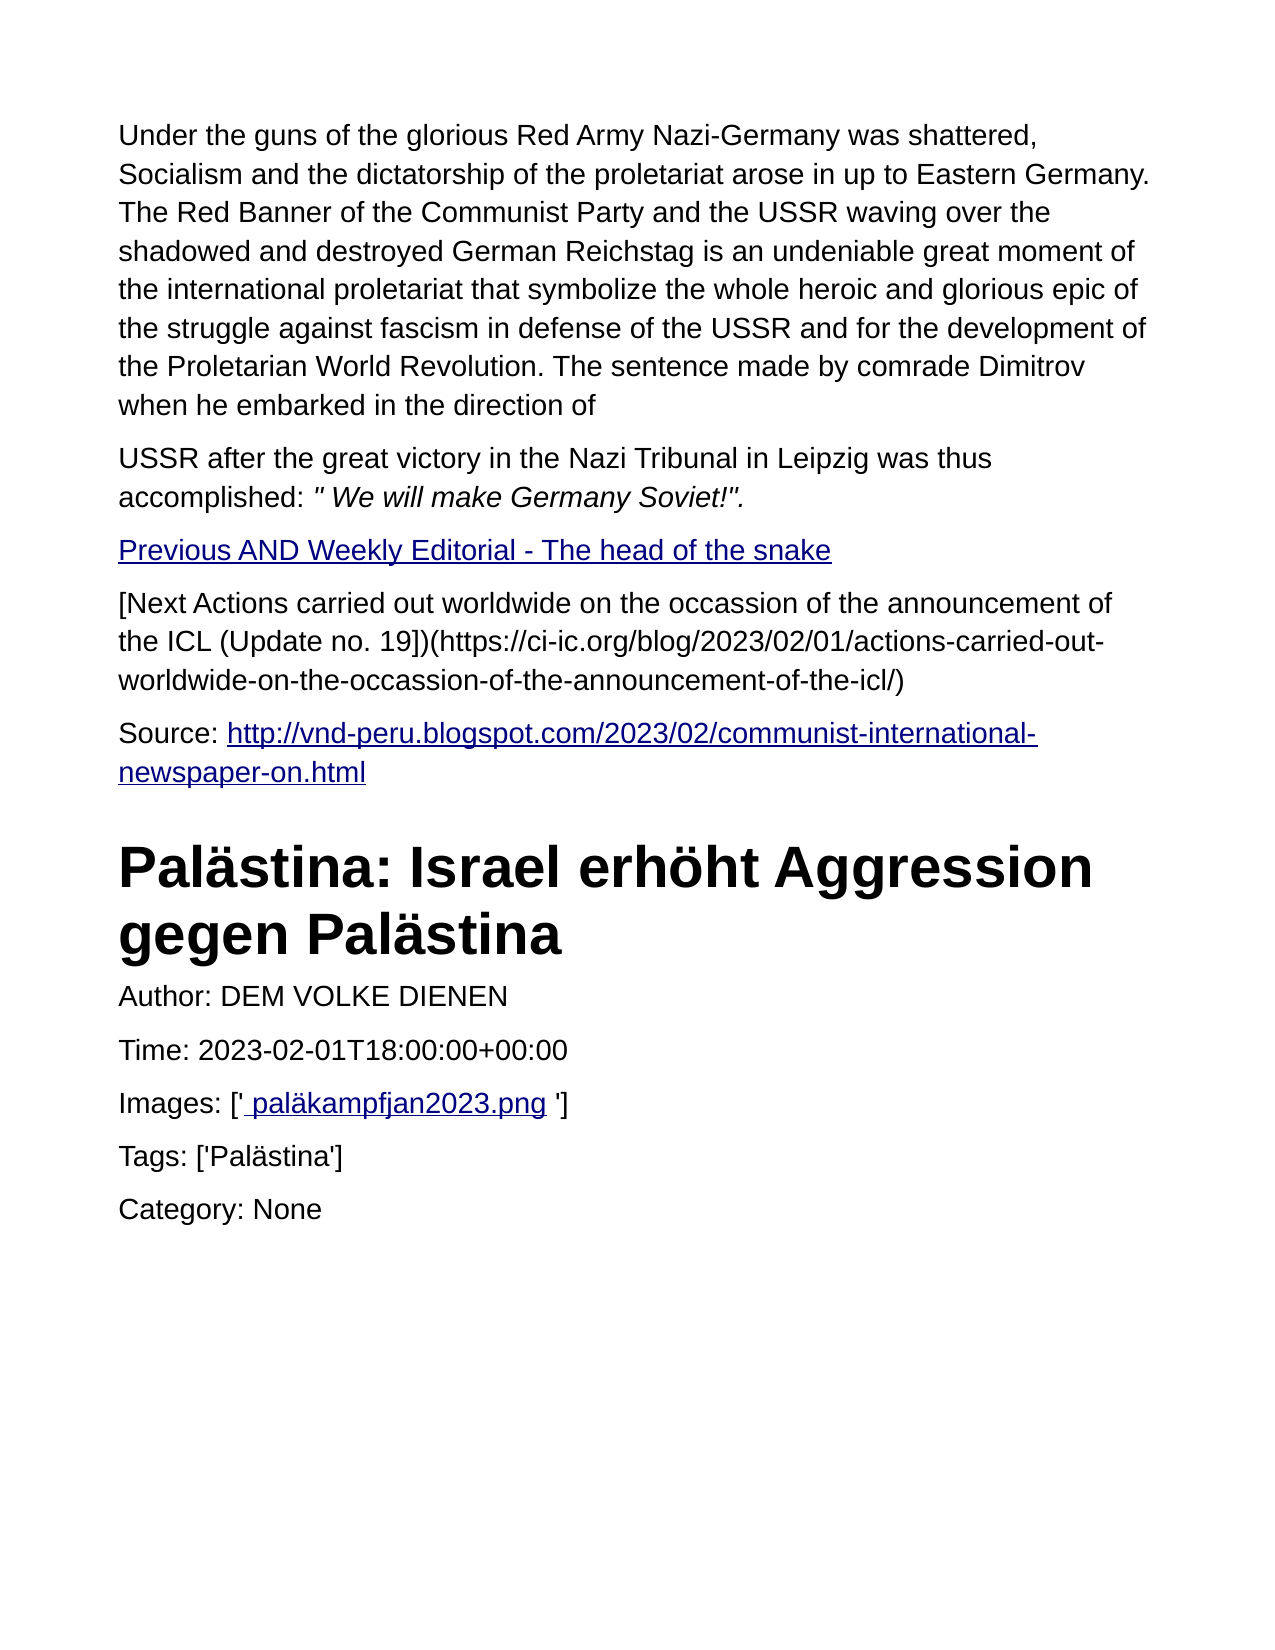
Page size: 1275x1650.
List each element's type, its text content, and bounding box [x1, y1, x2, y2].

text Previous AND Weekly Editorial - The head of the snake [118, 533, 1157, 566]
text Under the guns of the glorious Red Army Nazi-Germany was shattered, Socialism and the dictatorship of the proletariat arose in up to Eastern Germany. The Red Banner of the Communist Party and the USSR waving over the shadowed and destroyed German Reichstag is an undeniable great moment of the international proletariat that symbolize the whole heroic and glorious epic of the struggle against fascism in defense of the USSR and for the development of the Proletarian World Revolution. The sentence made by comrade Dimitrov when he embarked in the direction of [118, 118, 1157, 421]
text Source: http://vnd-peru.blogspot.com/2023/02/communist-international-newspaper-on.html [118, 716, 1157, 788]
text USSR after the great victory in the Nazi Tribunal in Leipzig was thus accomplished: " We will make Germany Soviet!". [118, 441, 1157, 513]
text Images: [' paläkampfjan2023.png '] [118, 1086, 1157, 1119]
subtitle Palästina: Israel erhöht Aggression gegen Palästina [118, 833, 1157, 967]
text Category: None [118, 1192, 1157, 1225]
text Author: DEM VOLKE DIENEN [118, 979, 1157, 1013]
text [Next Actions carried out worldwide on the occassion of the announcement of the ICL (Update no. 19])(https://ci-ic.org/blog/2023/02/01/actions-carried-out- worldwide-on-the-occassion-of-the-announcement-of-the-icl/) [118, 586, 1157, 696]
text Time: 2023-02-01T18:00:00+00:00 [118, 1032, 1157, 1066]
text Tags: ['Palästina'] [118, 1139, 1157, 1172]
